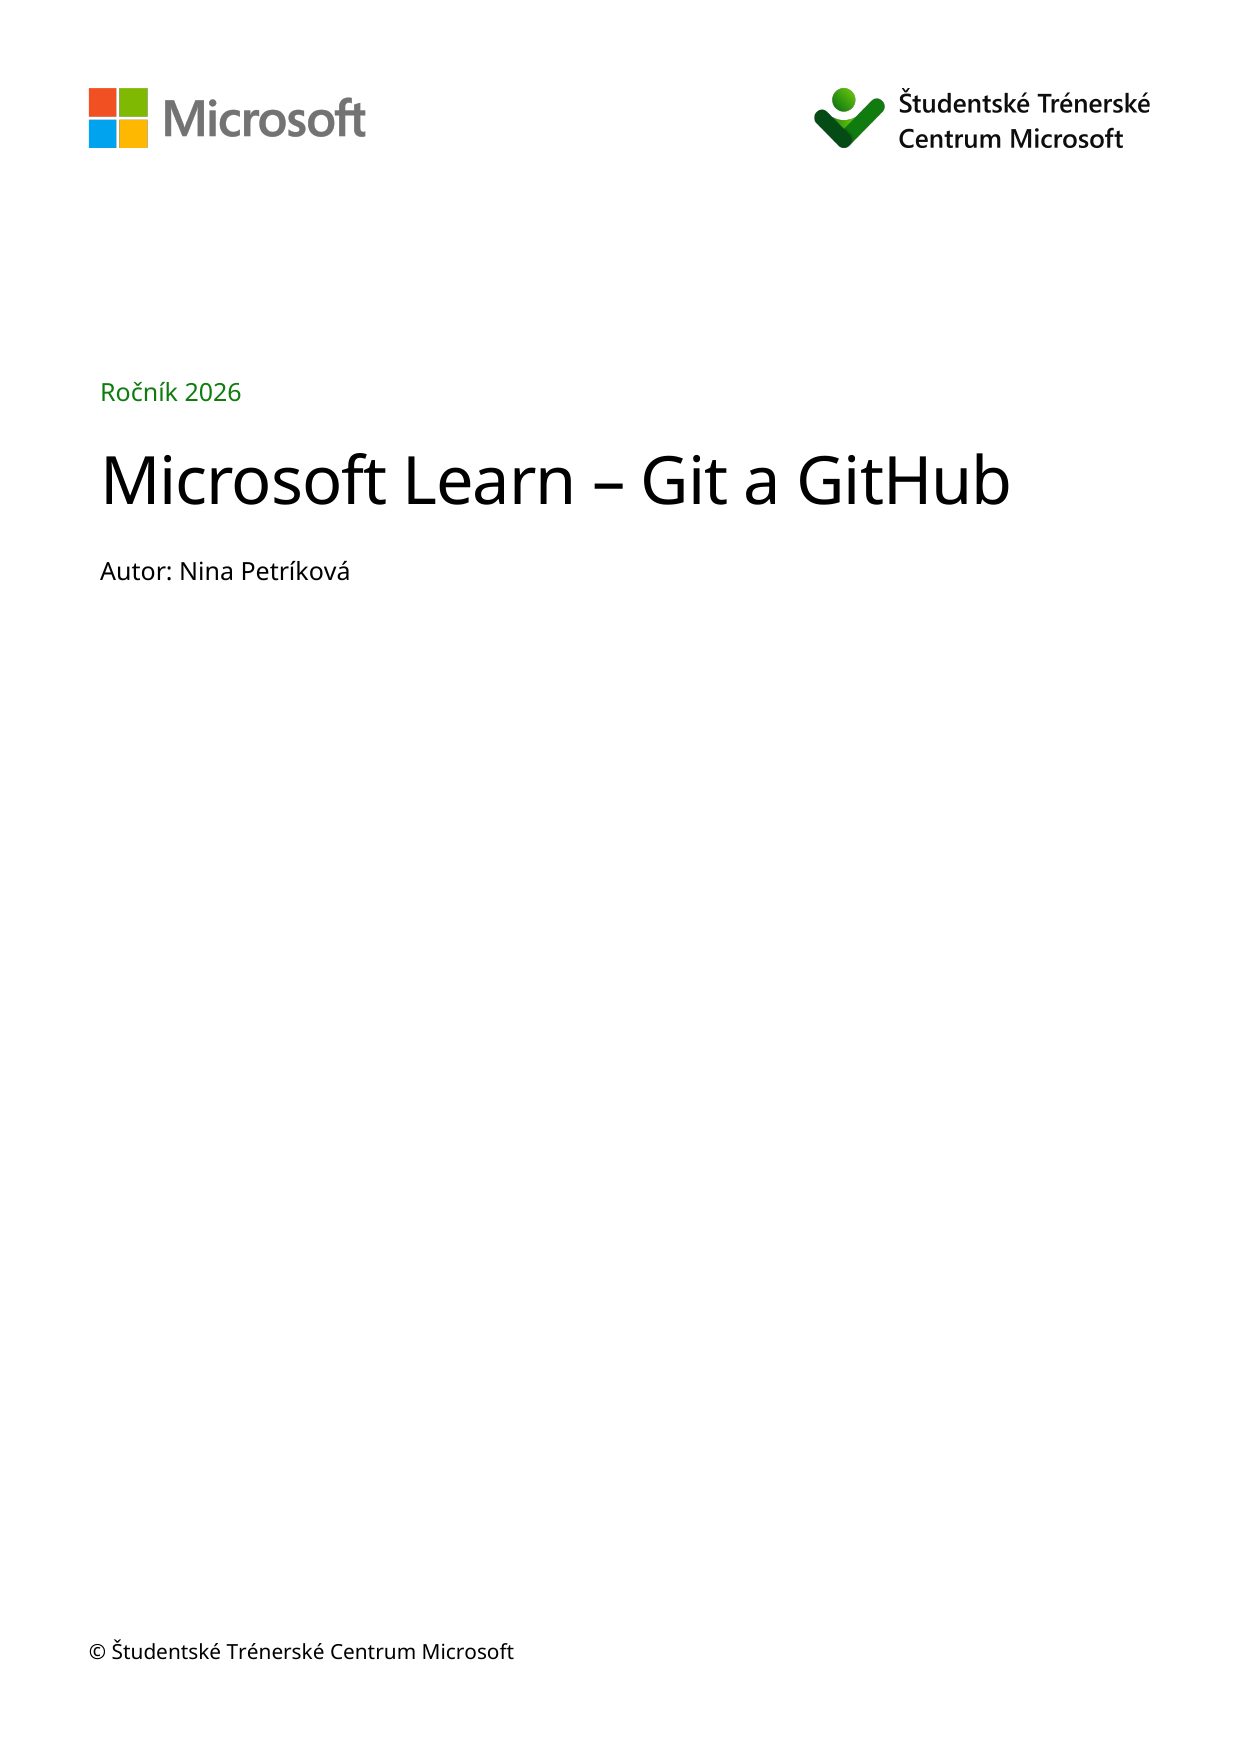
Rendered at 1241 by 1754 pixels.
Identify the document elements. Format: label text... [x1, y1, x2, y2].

table_cell Microsoft Learn – Git a GitHub [89, 434, 1152, 541]
table_cell Autor: Nina Petríková [89, 541, 1152, 612]
table_header Ročník 2023 [89, 363, 1152, 433]
